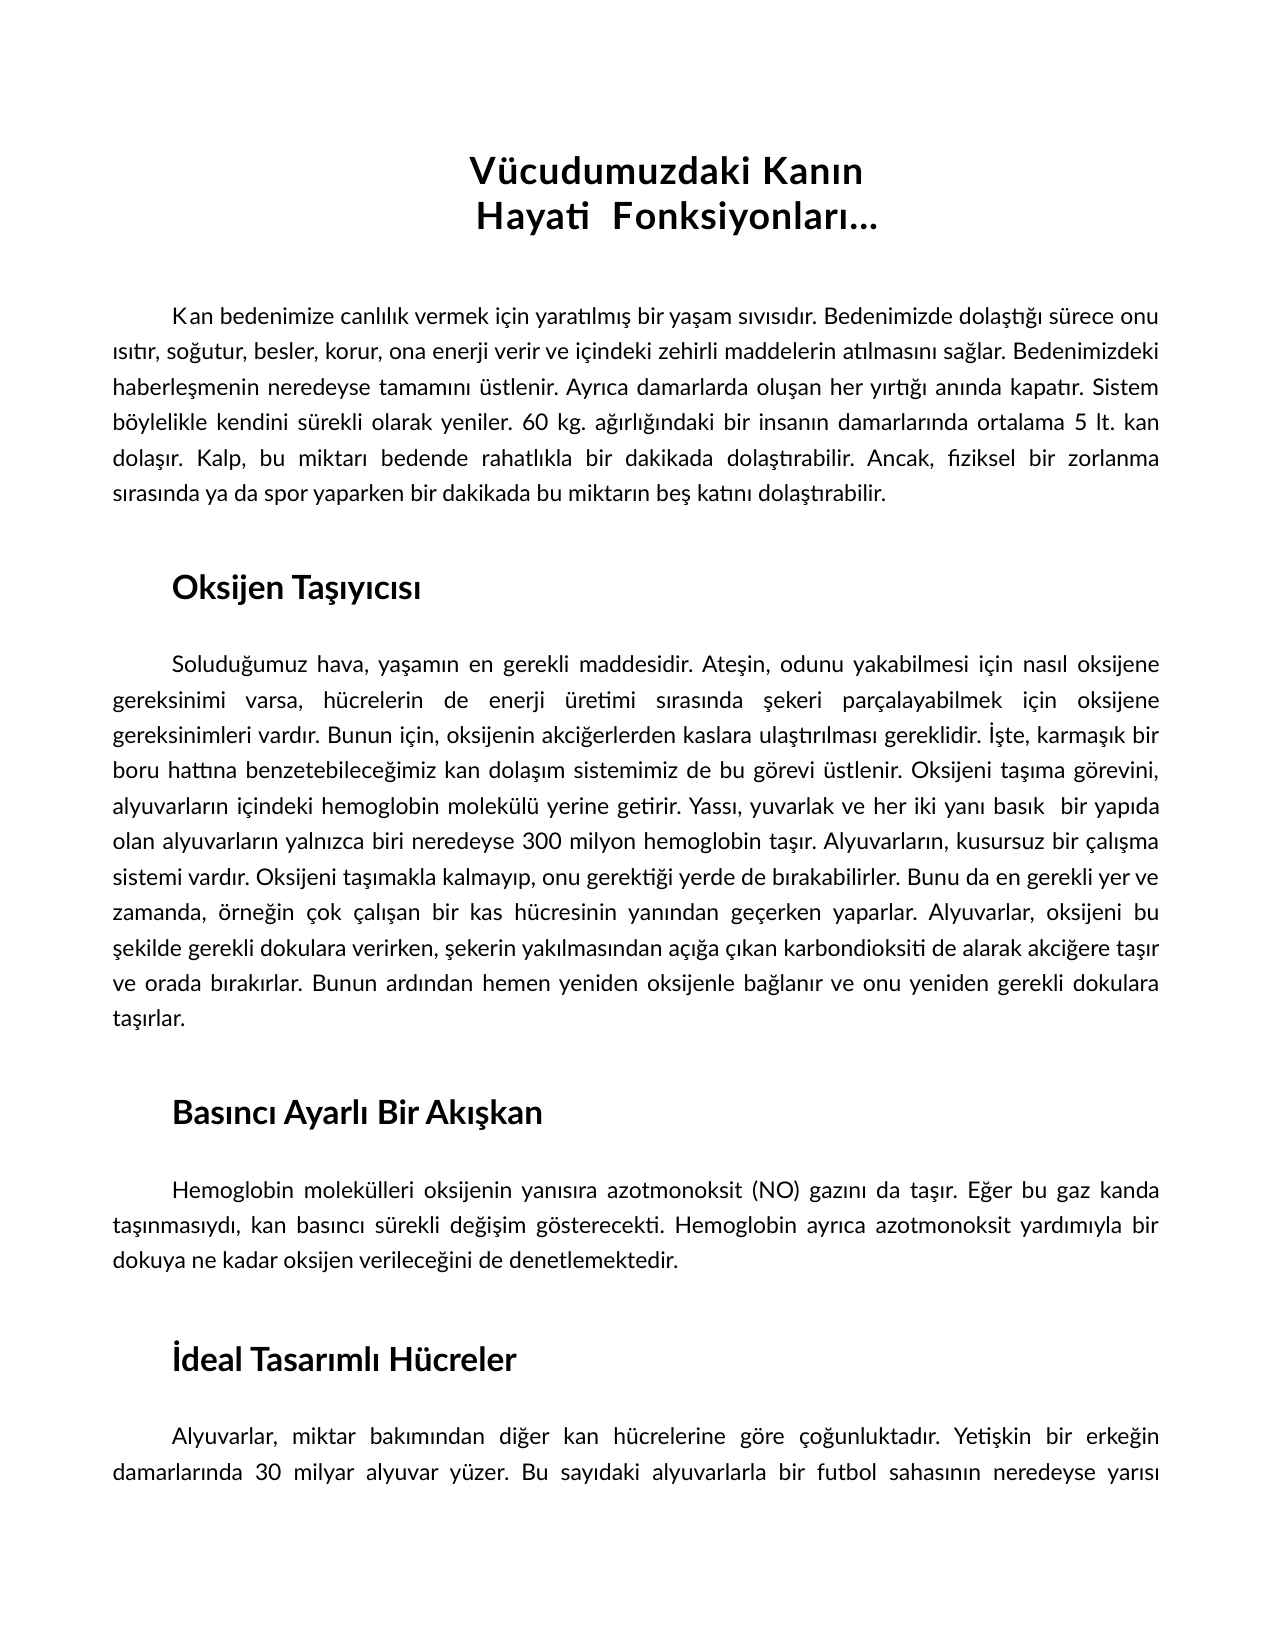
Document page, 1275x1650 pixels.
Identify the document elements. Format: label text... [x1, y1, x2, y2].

text Alyuvarlar, miktar bakımından diğer kan hücrelerine göre çoğunluktadır. Yetişkin bir erkeğin damarlarında 30 milyar alyuvar yüzer. Bu sayıdaki alyuvarlarla bir futbol sahasının neredeyse yarısı [112, 1416, 1161, 1487]
text Kan bedenimize canlılık vermek için yaratılmış bir yaşam sıvısıdır. Bedenimizde dolaştığı sürece onu ısıtır, soğutur, besler, korur, ona enerji verir ve içindeki zehirli maddelerin atılmasını sağlar. Bedenimizdeki haberleşmenin neredeyse tamamını üstlenir. Ayrıca damarlarda oluşan her yırtığı anında kapatır. Sistem böylelikle kendini sürekli olarak yeniler. 60 kg. ağırlığındaki bir insanın damarlarında ortalama 5 lt. kan dolaşır. Kalp, bu miktarı bedende rahatlıkla bir dakikada dolaştırabilir. Ancak, fiziksel bir zorlanma sırasında ya da spor yaparken bir dakikada bu miktarın beş katını dolaştırabilir. [112, 296, 1161, 508]
text Hemoglobin molekülleri oksijenin yanısıra azotmonoksit (NO) gazını da taşır. Eğer bu gaz kanda taşınmasıydı, kan basıncı sürekli değişim gösterecekti. Hemoglobin ayrıca azotmonoksit yardımıyla bir dokuya ne kadar oksijen verileceğini de denetlemektedir. [112, 1170, 1161, 1276]
text Basıncı Ayarlı Bir Akışkan [112, 1096, 1161, 1132]
text İdeal Tasarımlı Hücreler [112, 1338, 1161, 1378]
text Oksijen Taşıyıcısı [112, 571, 1161, 606]
text Hayati Fonksiyonları... [112, 193, 1161, 238]
text Soluduğumuz hava, yaşamın en gerekli maddesidir. Ateşin, odunu yakabilmesi için nasıl oksijene gereksinimi varsa, hücrelerin de enerji üretimi sırasında şekeri parçalayabilmek için oksijene gereksinimleri vardır. Bunun için, oksijenin akciğerlerden kaslara ulaştırılması gereklidir. İşte, karmaşık bir boru hattına benzetebileceğimiz kan dolaşım sistemimiz de bu görevi üstlenir. Oksijeni taşıma görevini, alyuvarların içindeki hemoglobin molekülü yerine getirir. Yassı, yuvarlak ve her iki yanı basık bir yapıda olan alyuvarların yalnızca biri neredeyse 300 milyon hemoglobin taşır. Alyuvarların, kusursuz bir çalışma sistemi vardır. Oksijeni taşımakla kalmayıp, onu gerektiği yerde de bırakabilirler. Bunu da en gerekli yer ve zamanda, örneğin çok çalışan bir kas hücresinin yanından geçerken yaparlar. Alyuvarlar, oksijeni bu şekilde gerekli dokulara verirken, şekerin yakılmasından açığa çıkan karbondioksiti de alarak akciğere taşır ve orada bırakırlar. Bunun ardından hemen yeniden oksijenle bağlanır ve onu yeniden gerekli dokulara taşırlar. [112, 644, 1161, 1034]
text Vücudumuzdaki Kanın [112, 148, 1161, 193]
